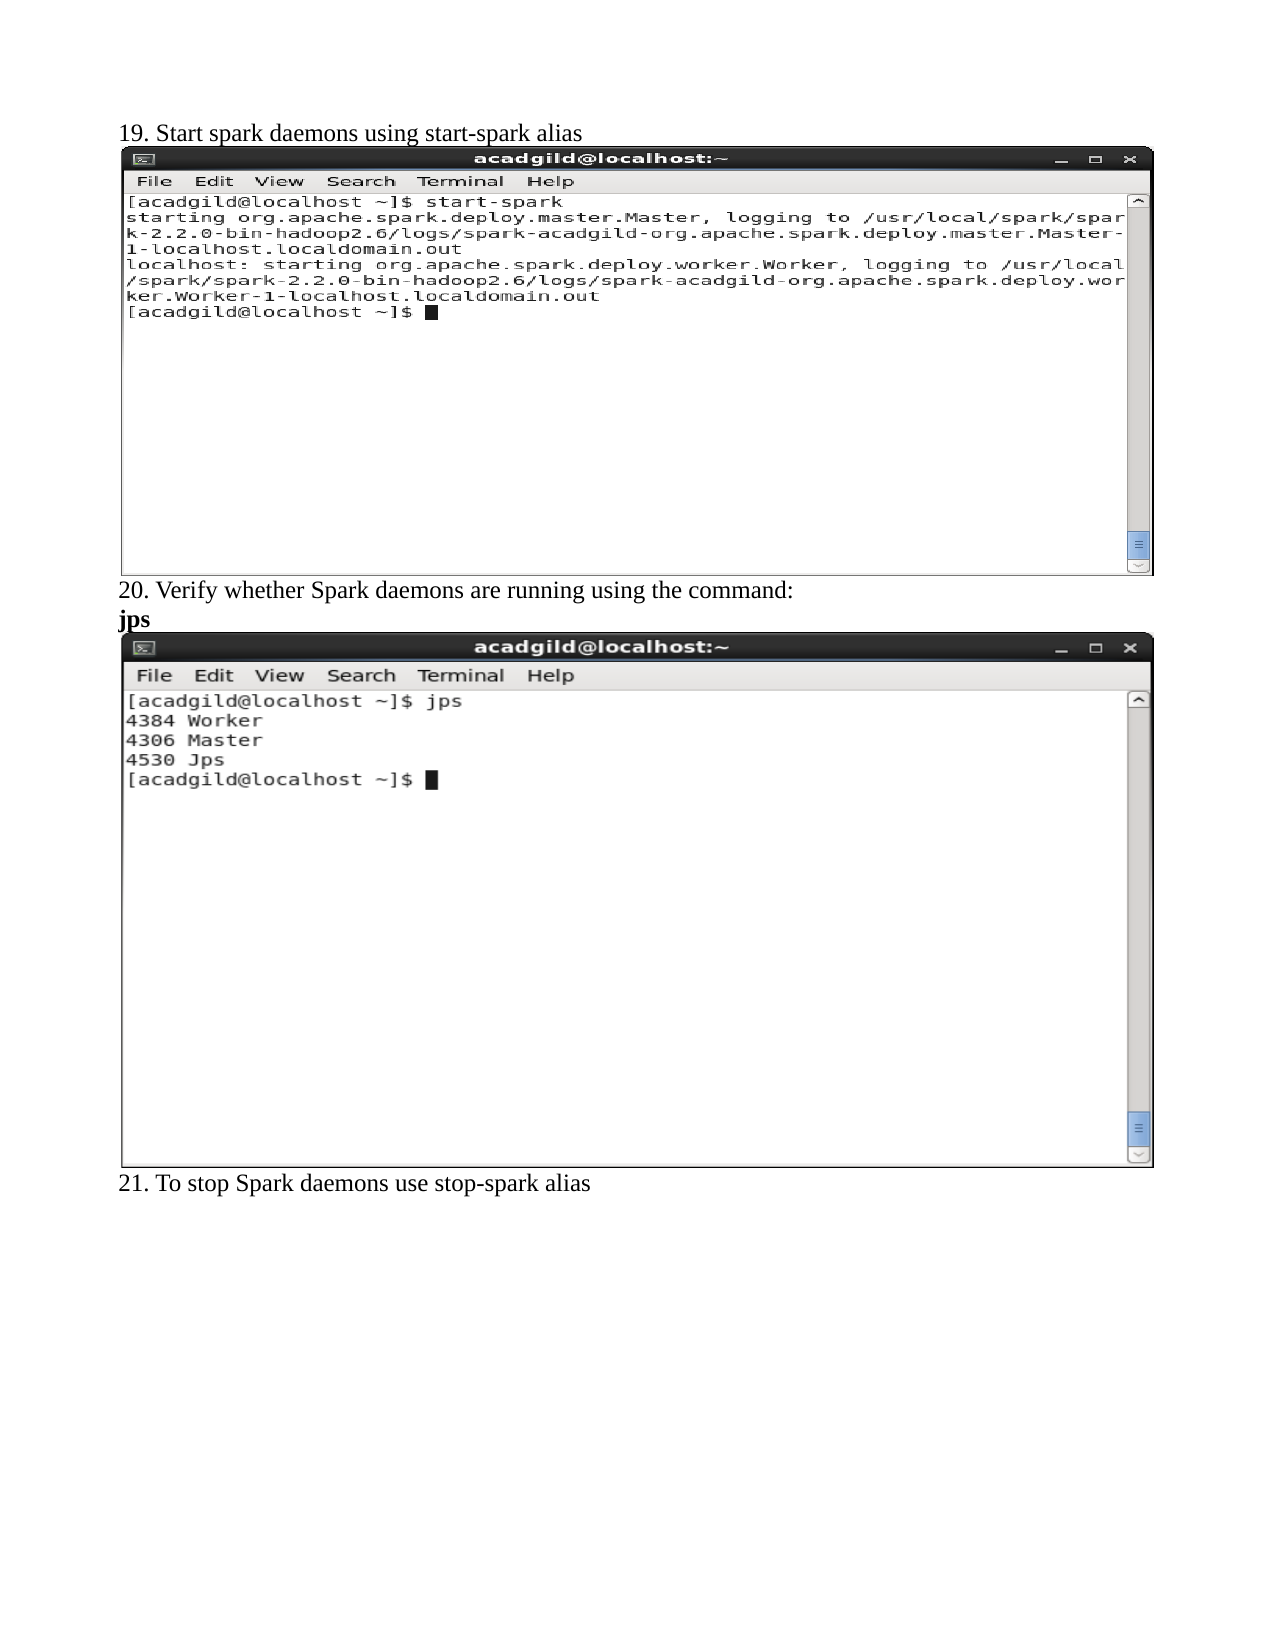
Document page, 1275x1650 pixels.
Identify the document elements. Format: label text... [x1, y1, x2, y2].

text 20. Verify whether Spark daemons are running using the command: [118, 291, 1157, 604]
text jps [118, 604, 1157, 633]
text 21. To stop Spark daemons use stop-spark alias [118, 662, 1157, 1197]
text 19. Start spark daemons using start-spark alias [118, 118, 1157, 147]
